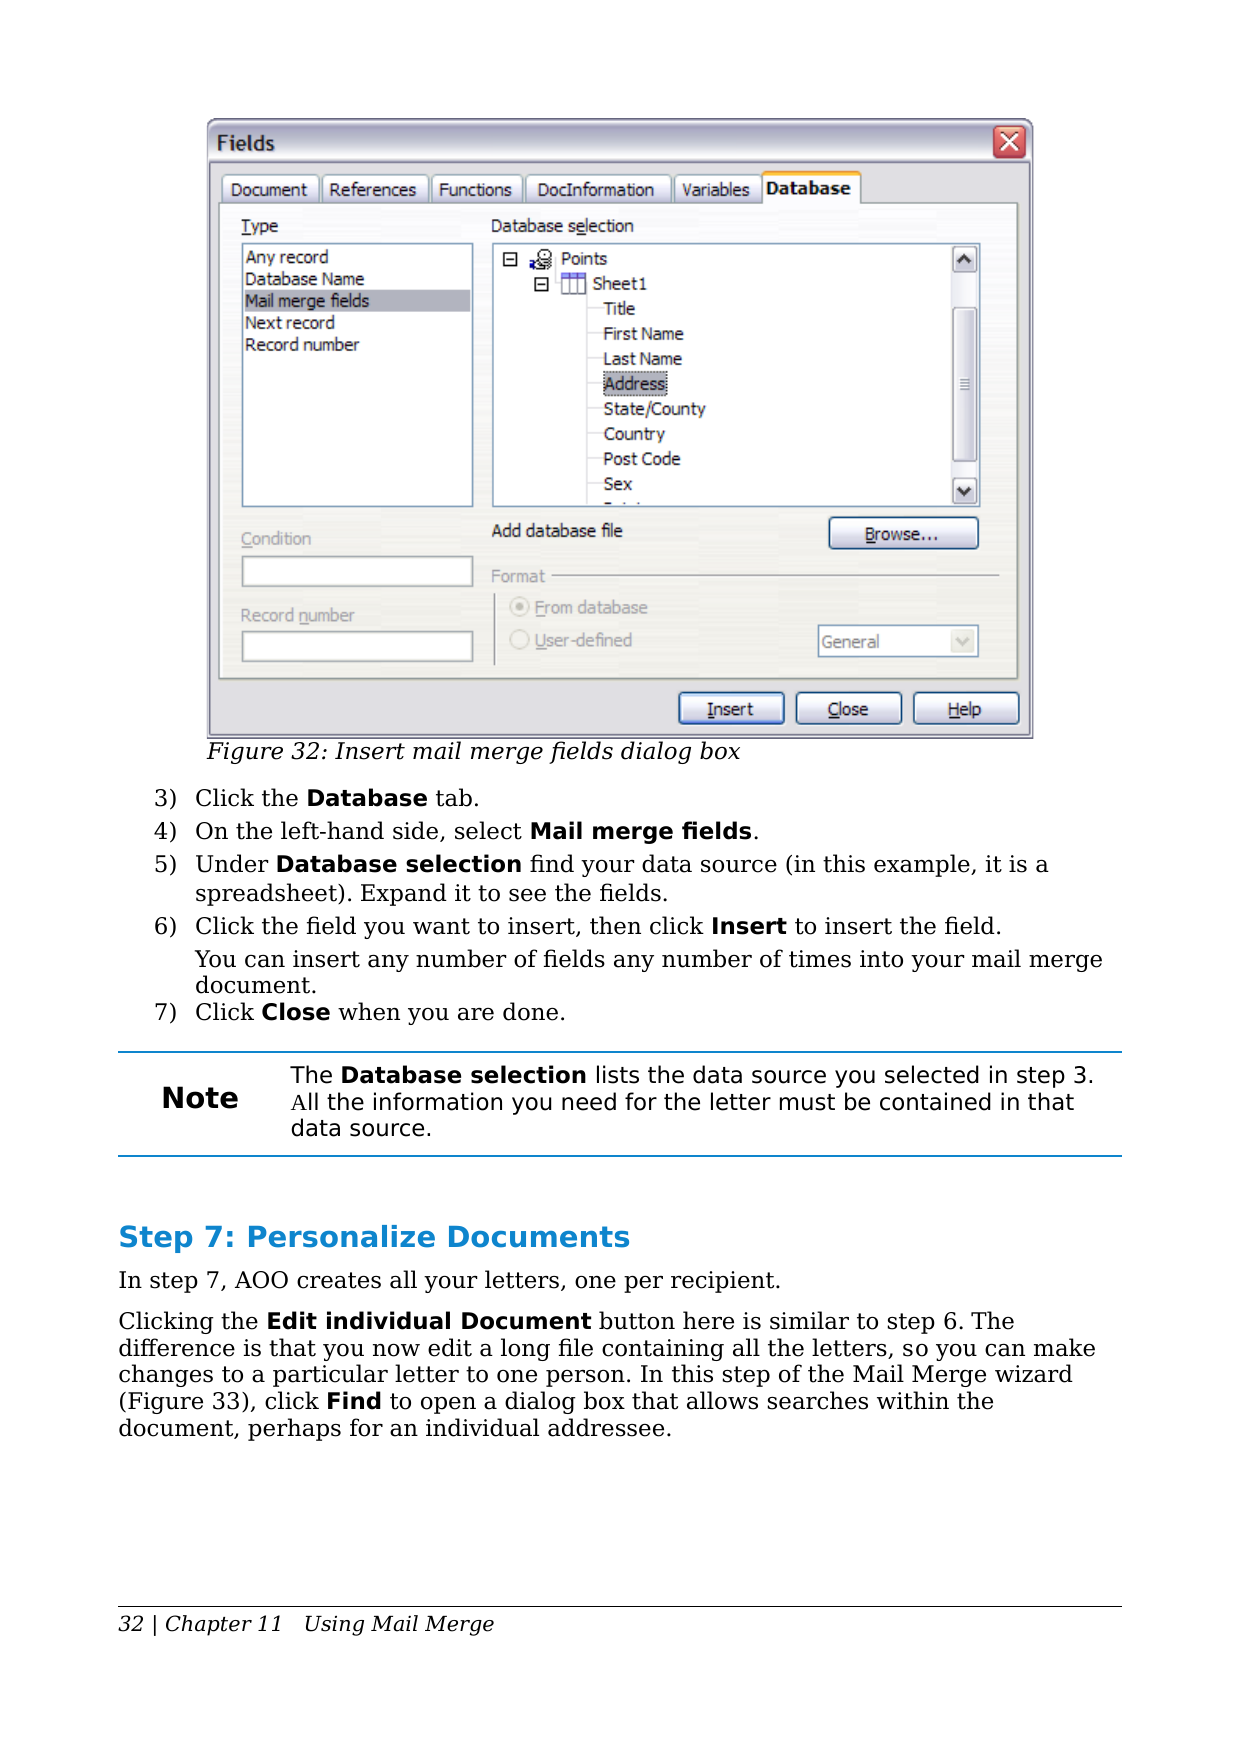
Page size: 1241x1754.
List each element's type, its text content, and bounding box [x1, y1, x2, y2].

picture [206, 118, 1034, 739]
list Click the Database tab. [177, 786, 1122, 812]
table_header Note [118, 1053, 281, 1155]
table_header The Database selection lists the data source you selected in step 3. All the information you need for the letter must be contained in that data source. [281, 1053, 1122, 1155]
list Click the field you want to insert, then click Insert to insert the field. [177, 913, 1122, 940]
text Clicking the Edit individual Document button here is similar to step 6. The difference is that you now edit a long file containing all the letters, so you can make changes to a particular letter to one person. In this step of the Mail Merge wizard (Figure 33), click Find to open a dialog box that allows searches within the document, perhaps for an individual addressee. [118, 1306, 1122, 1441]
text Figure 32: Insert mail merge fields dialog box [207, 739, 1033, 765]
list On the left-hand side, select Mail merge fields. [177, 818, 1122, 845]
list Under Database selection find your data source (in this example, it is a spreadsheet). Expand it to see the fields. [177, 851, 1122, 907]
subtitle Step 7: Personalize Documents [118, 1221, 1122, 1254]
list Click Close when you are done. [177, 999, 1122, 1026]
list You can insert any number of fields any number of times into your mail merge document. [195, 946, 1122, 999]
text In step 7, AOO creates all your letters, one per recipient. [118, 1267, 1122, 1293]
